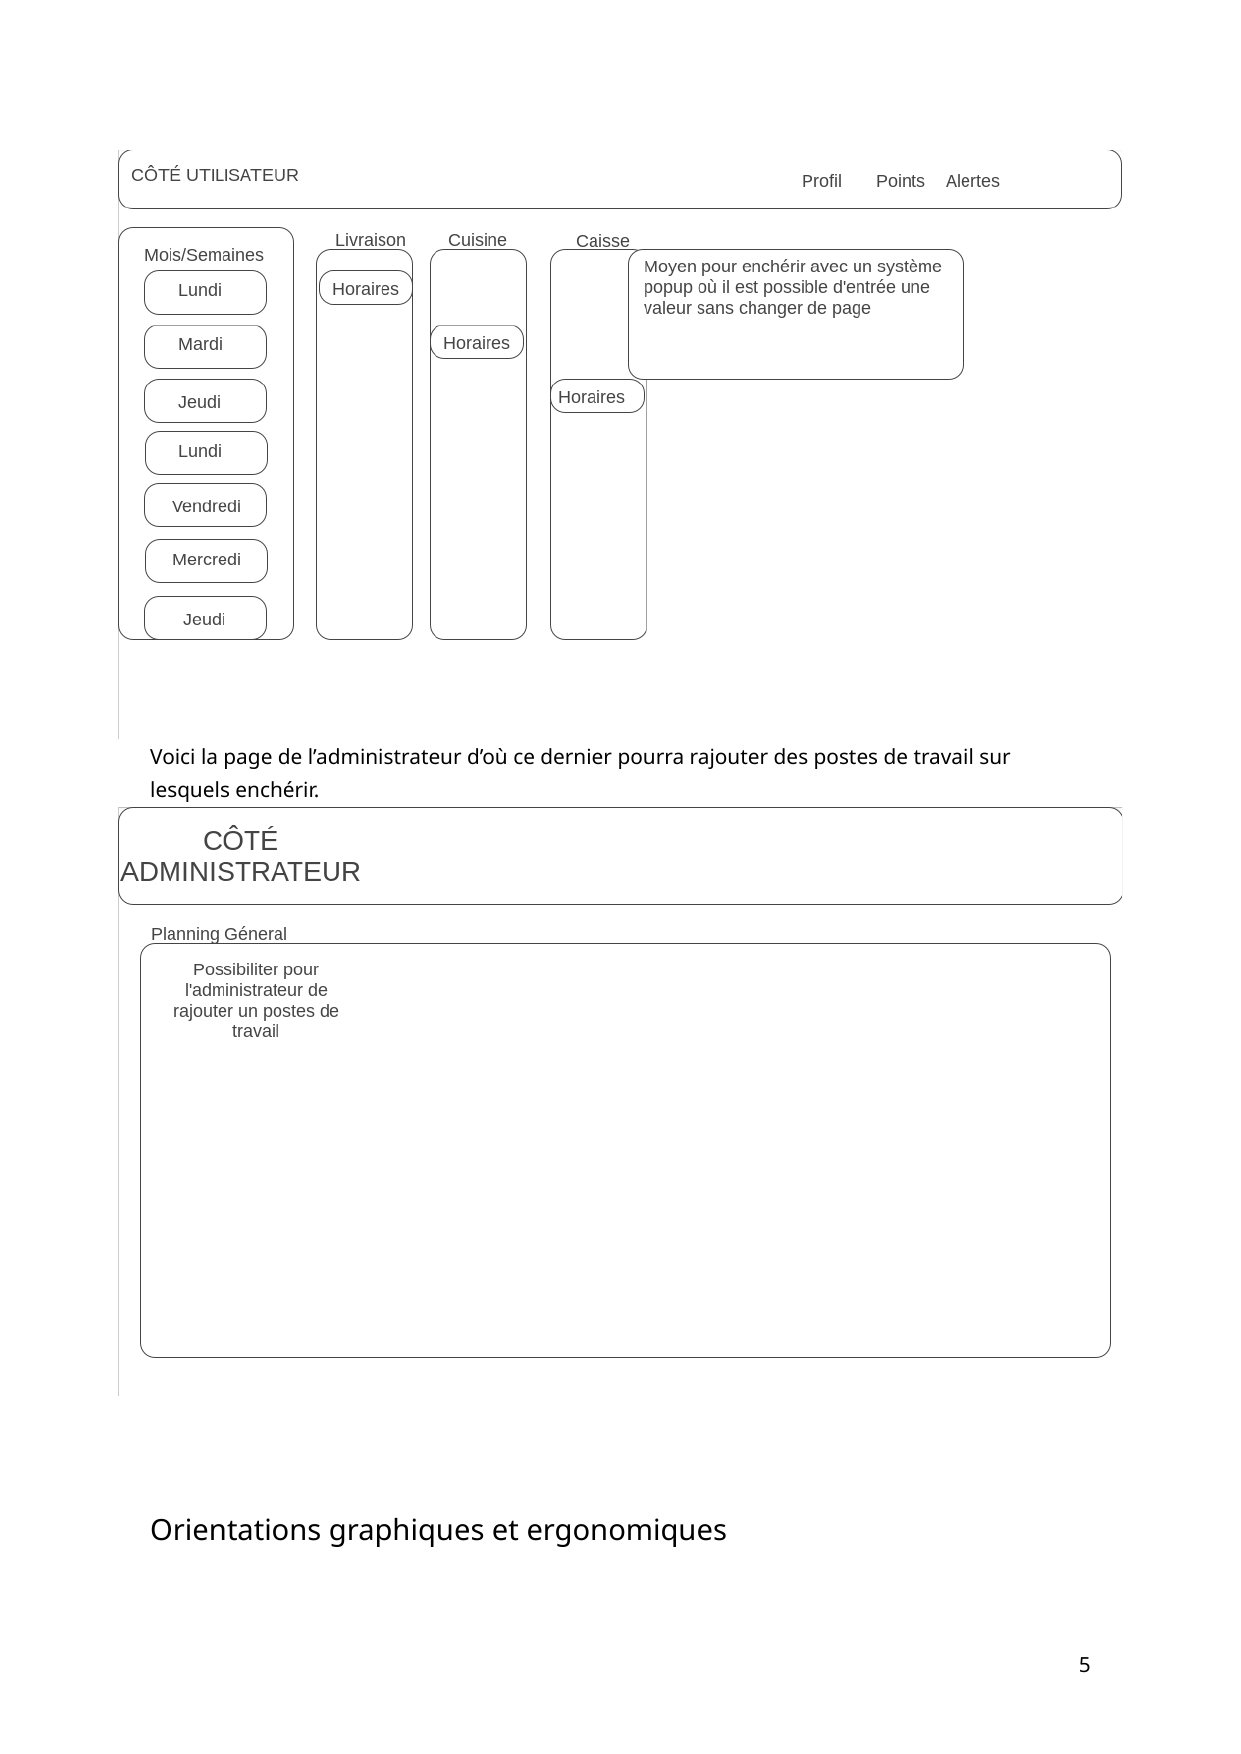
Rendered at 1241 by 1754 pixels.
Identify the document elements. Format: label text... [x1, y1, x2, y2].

picture [118, 807, 1123, 1396]
text Voici la page de l’administrateur d’où ce dernier pourra rajouter des postes de travail sur lesquels enchérir. [150, 739, 1090, 803]
picture [118, 150, 1123, 739]
subtitle Orientations graphiques et ergonomiques [150, 1509, 1090, 1549]
